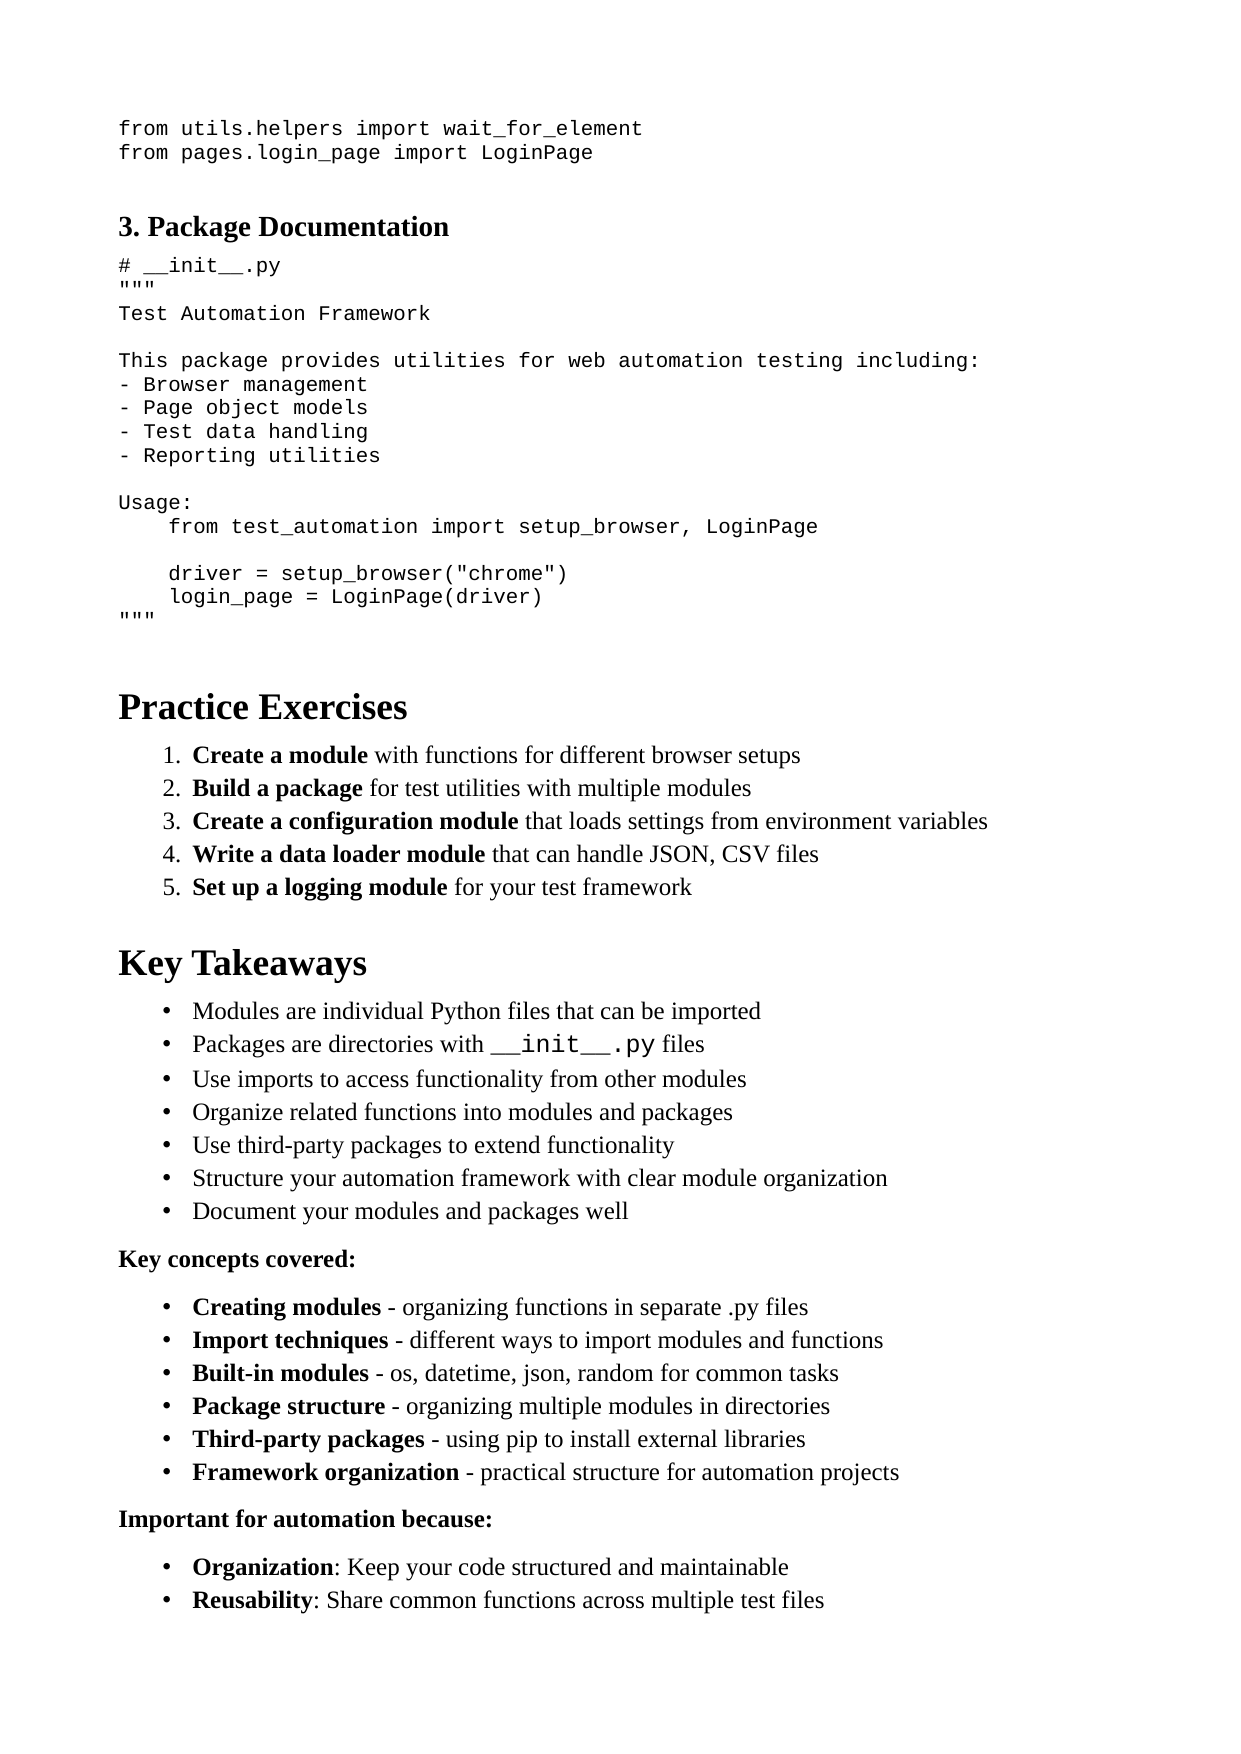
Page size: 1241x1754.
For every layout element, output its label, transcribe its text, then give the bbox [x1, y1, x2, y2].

text Usage: [118, 492, 1122, 516]
text - Browser management [118, 374, 1122, 397]
text Important for automation because: [118, 1504, 1122, 1533]
list Framework organization - practical structure for automation projects [162, 1457, 1122, 1486]
text - Page object models [118, 397, 1122, 421]
text from utils.helpers import wait_for_element [118, 118, 1122, 142]
list Organize related functions into modules and packages [162, 1097, 1122, 1126]
subtitle 3. Package Documentation [118, 209, 1122, 243]
text driver = setup_browser("chrome") [118, 563, 1122, 587]
text # __init__.py [118, 256, 1122, 279]
list Import techniques - different ways to import modules and functions [162, 1325, 1122, 1353]
list Set up a logging module for your test framework [162, 872, 1122, 901]
list Built-in modules - os, datetime, json, random for common tasks [162, 1358, 1122, 1386]
list Creating modules - organizing functions in separate .py files [162, 1292, 1122, 1320]
list Package structure - organizing multiple modules in directories [162, 1391, 1122, 1419]
subtitle Key Takeaways [118, 940, 1122, 983]
list Write a data loader module that can handle JSON, CSV files [162, 839, 1122, 868]
text """ [118, 610, 1122, 634]
list Build a package for test utilities with multiple modules [162, 773, 1122, 802]
list Structure your automation framework with clear module organization [162, 1163, 1122, 1192]
text - Test data handling [118, 421, 1122, 445]
text Key concepts covered: [118, 1244, 1122, 1273]
text login_page = LoginPage(driver) [118, 587, 1122, 610]
list Third-party packages - using pip to install external libraries [162, 1424, 1122, 1452]
text from pages.login_page import LoginPage [118, 142, 1122, 165]
list Document your modules and packages well [162, 1196, 1122, 1225]
text Test Automation Framework [118, 303, 1122, 326]
text from test_automation import setup_browser, LoginPage [118, 516, 1122, 539]
text """ [118, 279, 1122, 303]
list Organization: Keep your code structured and maintainable [162, 1552, 1122, 1581]
subtitle Practice Exercises [118, 684, 1122, 727]
text - Reporting utilities [118, 445, 1122, 468]
list Use imports to access functionality from other modules [162, 1064, 1122, 1093]
list Packages are directories with __init__.py files [162, 1029, 1122, 1060]
list Modules are individual Python files that can be imported [162, 996, 1122, 1025]
text This package provides utilities for web automation testing including: [118, 350, 1122, 374]
list Use third-party packages to extend functionality [162, 1130, 1122, 1159]
list Reusability: Share common functions across multiple test files [162, 1585, 1122, 1614]
list Create a module with functions for different browser setups [162, 740, 1122, 768]
list Create a configuration module that loads settings from environment variables [162, 806, 1122, 834]
